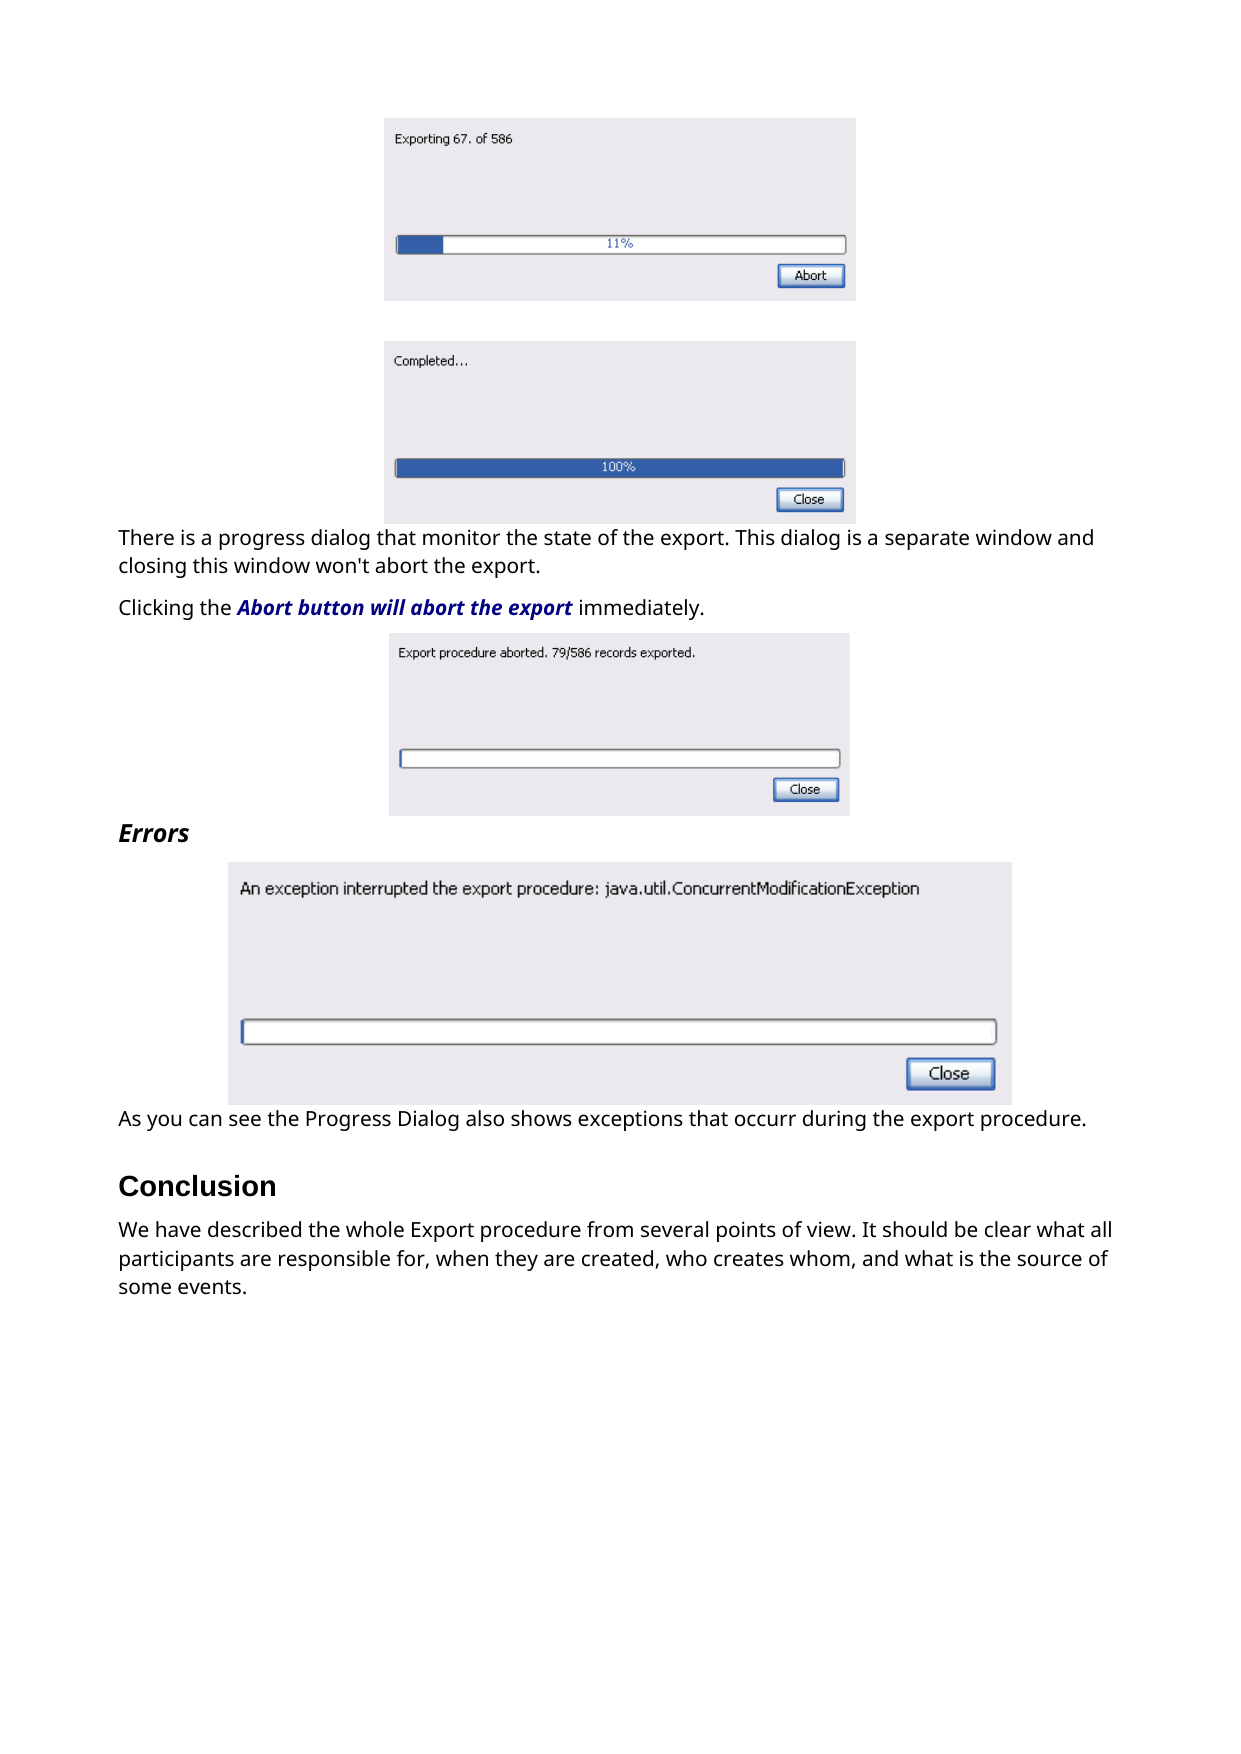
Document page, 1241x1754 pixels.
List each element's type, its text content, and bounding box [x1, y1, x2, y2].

picture [227, 862, 1013, 1105]
picture [384, 341, 856, 524]
picture [389, 633, 851, 816]
text We have described the whole Export procedure from several points of view. It should be clear what all participants are responsible for, when they are created, who creates whom, and what is the source of some events. [118, 1215, 1122, 1301]
subtitle Conclusion [118, 1170, 1122, 1203]
text There is a progress dialog that monitor the state of the export. This dialog is a separate window and closing this window won't abort the export. [118, 341, 1122, 580]
text As you can see the Progress Dialog also shows exceptions that occurr during the export procedure. [118, 862, 1122, 1133]
picture [384, 118, 856, 301]
subtitle Errors [118, 658, 1122, 850]
text Clicking the Abort button will abort the export immediately. [118, 593, 1122, 621]
